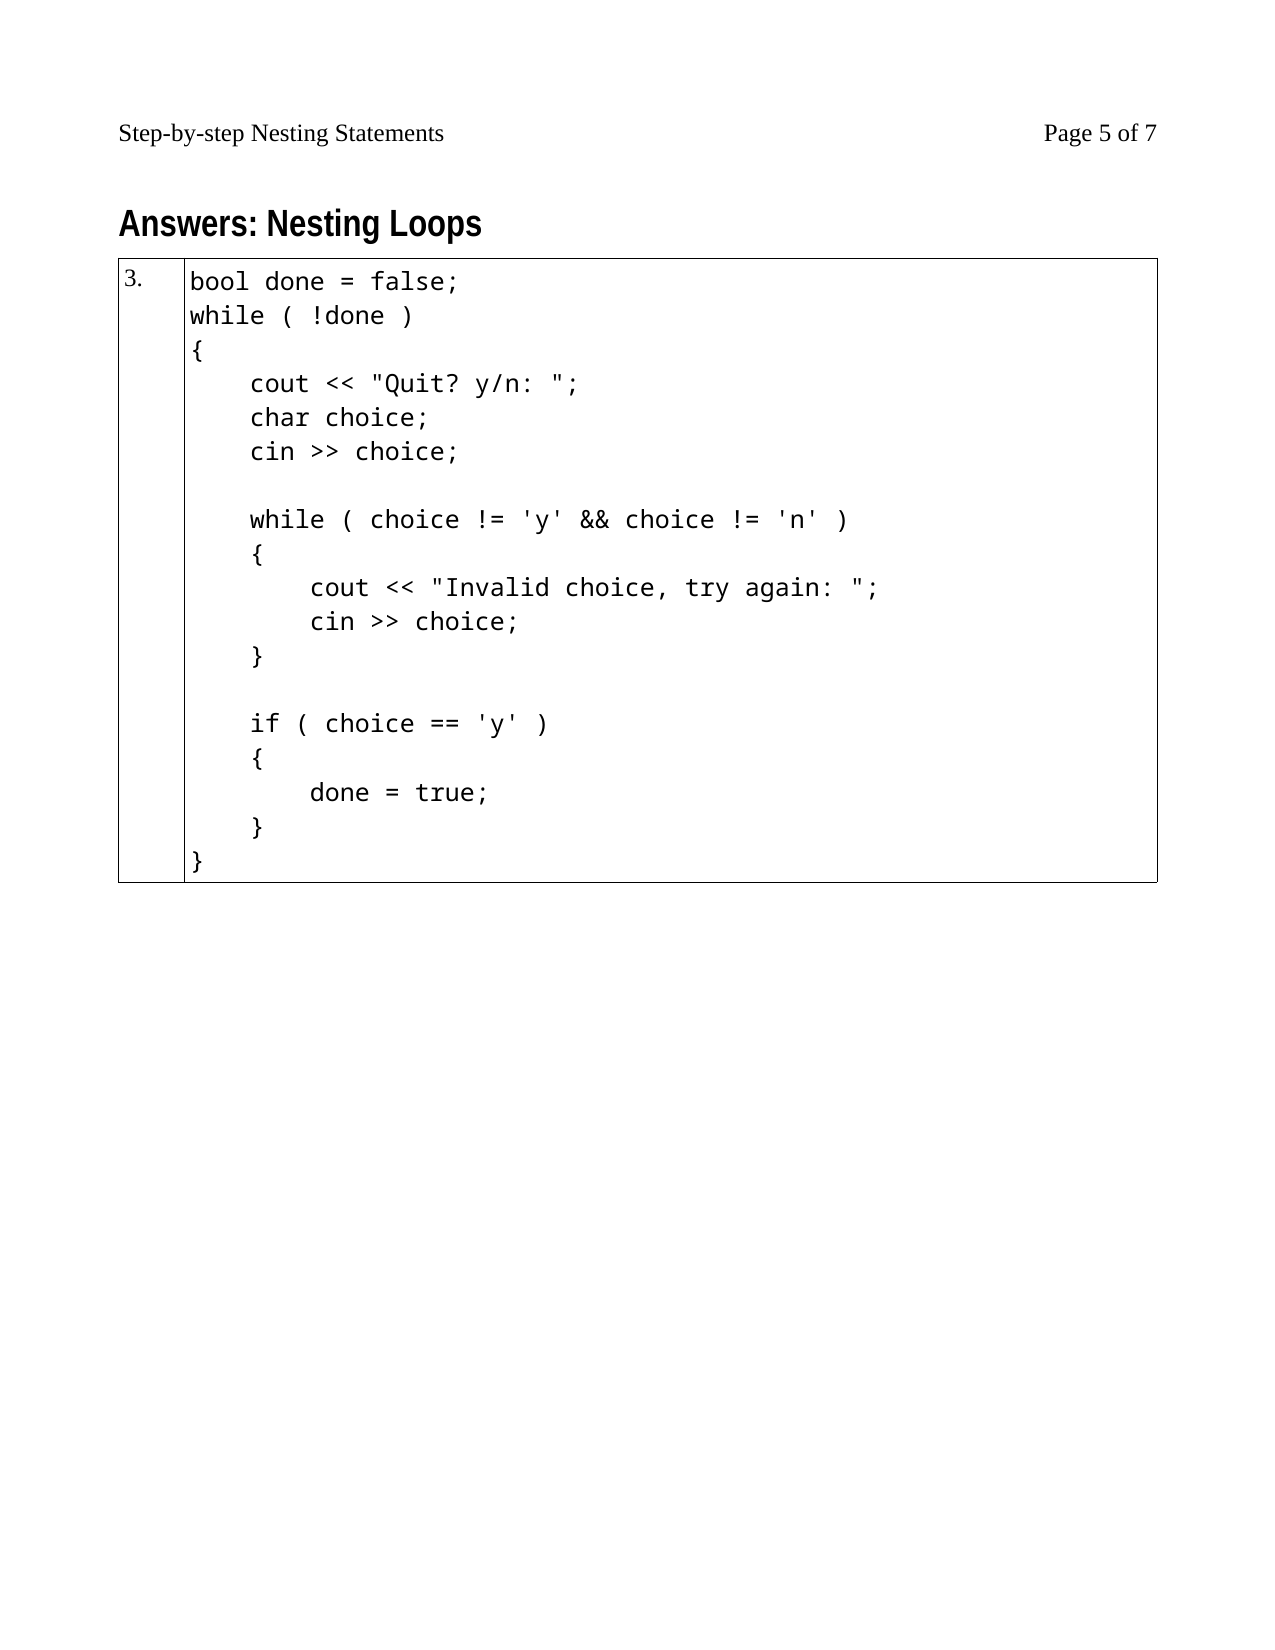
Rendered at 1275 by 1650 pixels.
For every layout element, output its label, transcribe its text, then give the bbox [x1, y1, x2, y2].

subtitle Answers: Nesting Loops [118, 201, 1157, 245]
table_header 3. [119, 259, 184, 882]
table_header bool done = false; while ( !done ) { cout << "Quit? y/n: "; char choice; cin >> choice; while ( choice != 'y' && choice != 'n' ) { cout << "Invalid choice, try again: "; cin >> choice; } if ( choice == 'y' ) { done = true; } } [185, 259, 1157, 882]
